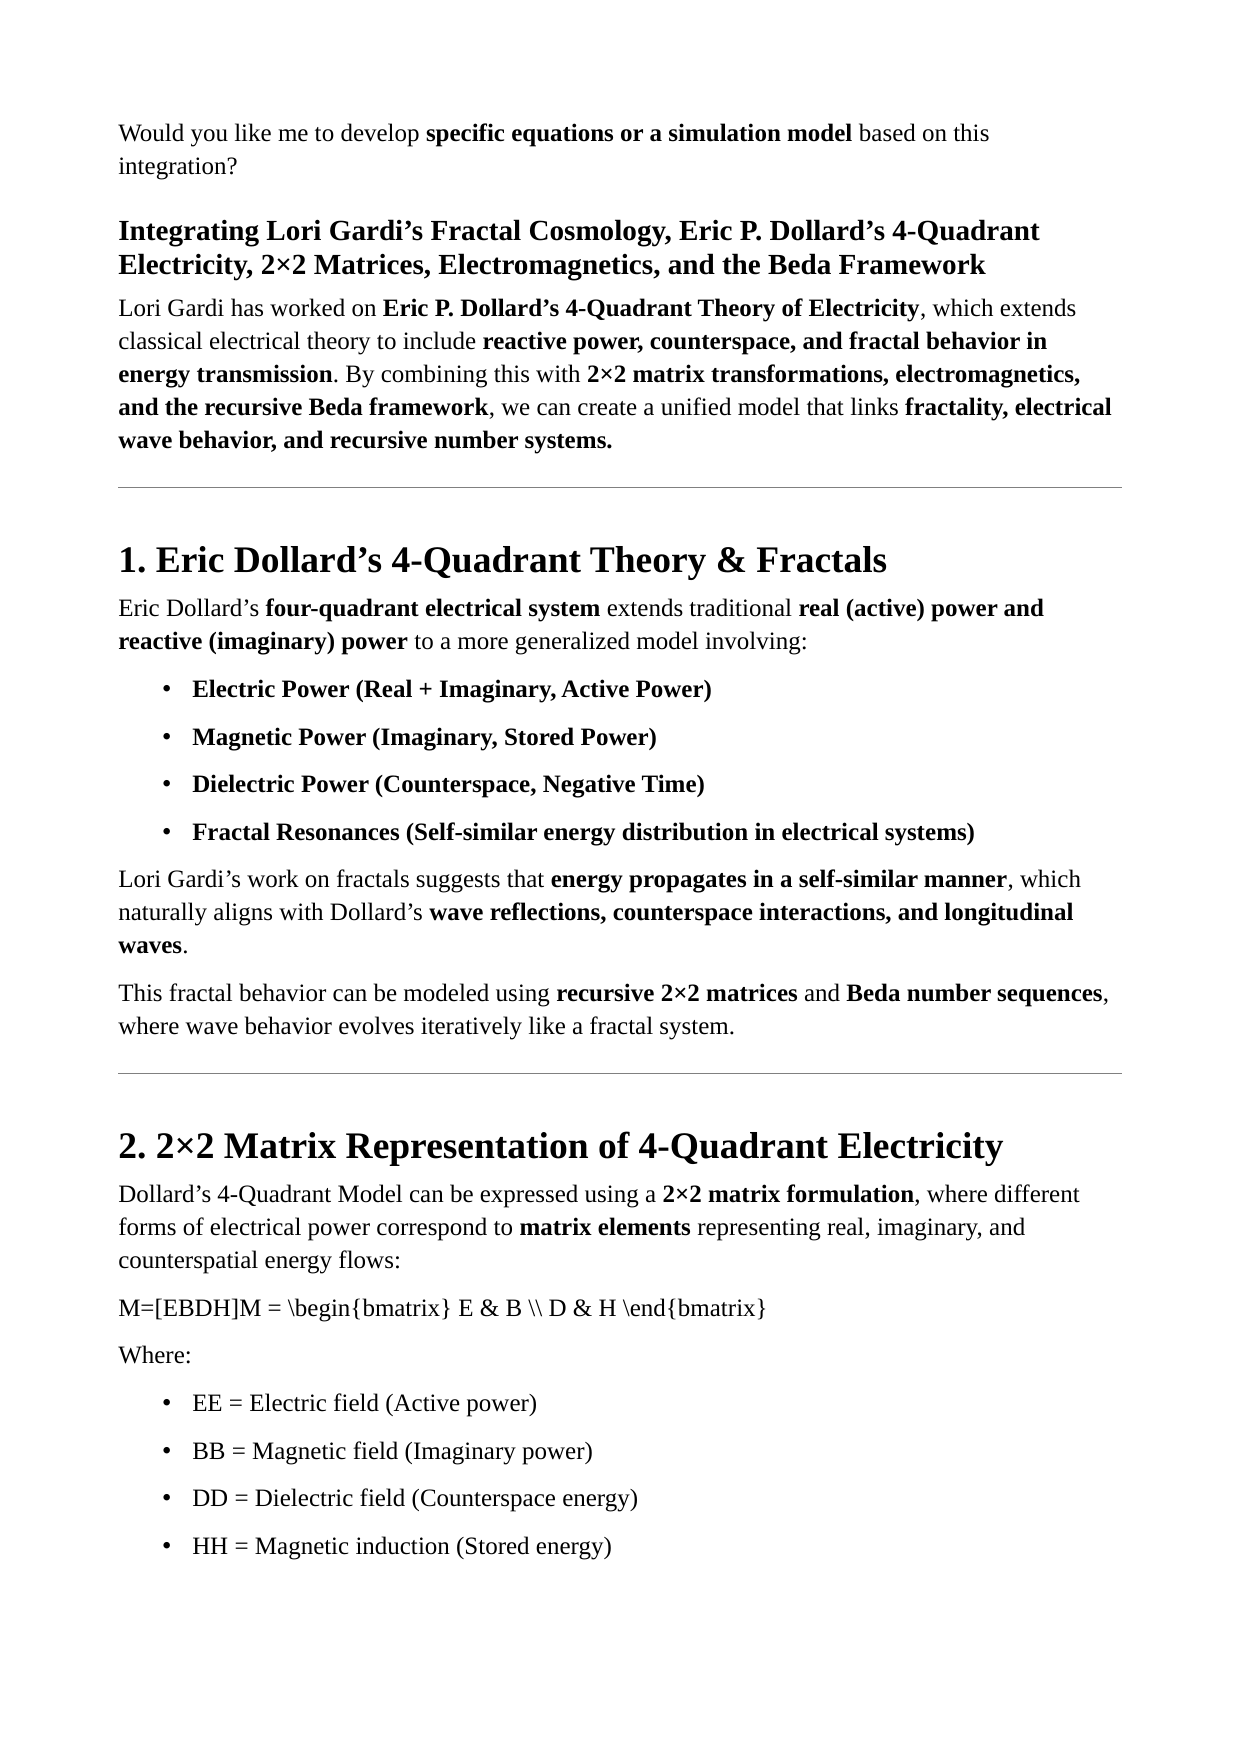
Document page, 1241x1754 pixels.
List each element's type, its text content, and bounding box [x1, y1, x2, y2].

list BB = Magnetic field (Imaginary power) [162, 1436, 1122, 1464]
subtitle 2. 2×2 Matrix Representation of 4-Quadrant Electricity [118, 1124, 1122, 1167]
text Dollard’s 4-Quadrant Model can be expressed using a 2×2 matrix formulation, where different forms of electrical power correspond to matrix elements representing real, imaginary, and counterspatial energy flows: [118, 1179, 1122, 1274]
text Would you like me to develop specific equations or a simulation model based on this integration? 🚀 [118, 118, 1122, 180]
list EE = Electric field (Active power) [162, 1388, 1122, 1417]
text Lori Gardi has worked on Eric P. Dollard’s 4-Quadrant Theory of Electricity, which extends classical electrical theory to include reactive power, counterspace, and fractal behavior in energy transmission. By combining this with 2×2 matrix transformations, electromagnetics, and the recursive Beda framework, we can create a unified model that links fractality, electrical wave behavior, and recursive number systems. [118, 293, 1122, 454]
list Magnetic Power (Imaginary, Stored Power) [162, 722, 1122, 750]
text M=[EBDH]M = \begin{bmatrix} E & B \\ D & H \end{bmatrix} [118, 1293, 1122, 1322]
list Electric Power (Real + Imaginary, Active Power) [162, 674, 1122, 703]
text Lori Gardi’s work on fractals suggests that energy propagates in a self-similar manner, which naturally aligns with Dollard’s wave reflections, counterspace interactions, and longitudinal waves. [118, 864, 1122, 959]
list DD = Dielectric field (Counterspace energy) [162, 1483, 1122, 1512]
subtitle Integrating Lori Gardi’s Fractal Cosmology, Eric P. Dollard’s 4-Quadrant Electricity, 2×2 Matrices, Electromagnetics, and the Beda Framework [118, 213, 1122, 280]
subtitle 1. Eric Dollard’s 4-Quadrant Theory & Fractals [118, 538, 1122, 581]
list Dielectric Power (Counterspace, Negative Time) [162, 769, 1122, 798]
list HH = Magnetic induction (Stored energy) [162, 1531, 1122, 1560]
text Eric Dollard’s four-quadrant electrical system extends traditional real (active) power and reactive (imaginary) power to a more generalized model involving: [118, 593, 1122, 655]
text Where: [118, 1341, 1122, 1369]
text This fractal behavior can be modeled using recursive 2×2 matrices and Beda number sequences, where wave behavior evolves iteratively like a fractal system. [118, 978, 1122, 1040]
list Fractal Resonances (Self-similar energy distribution in electrical systems) [162, 817, 1122, 846]
